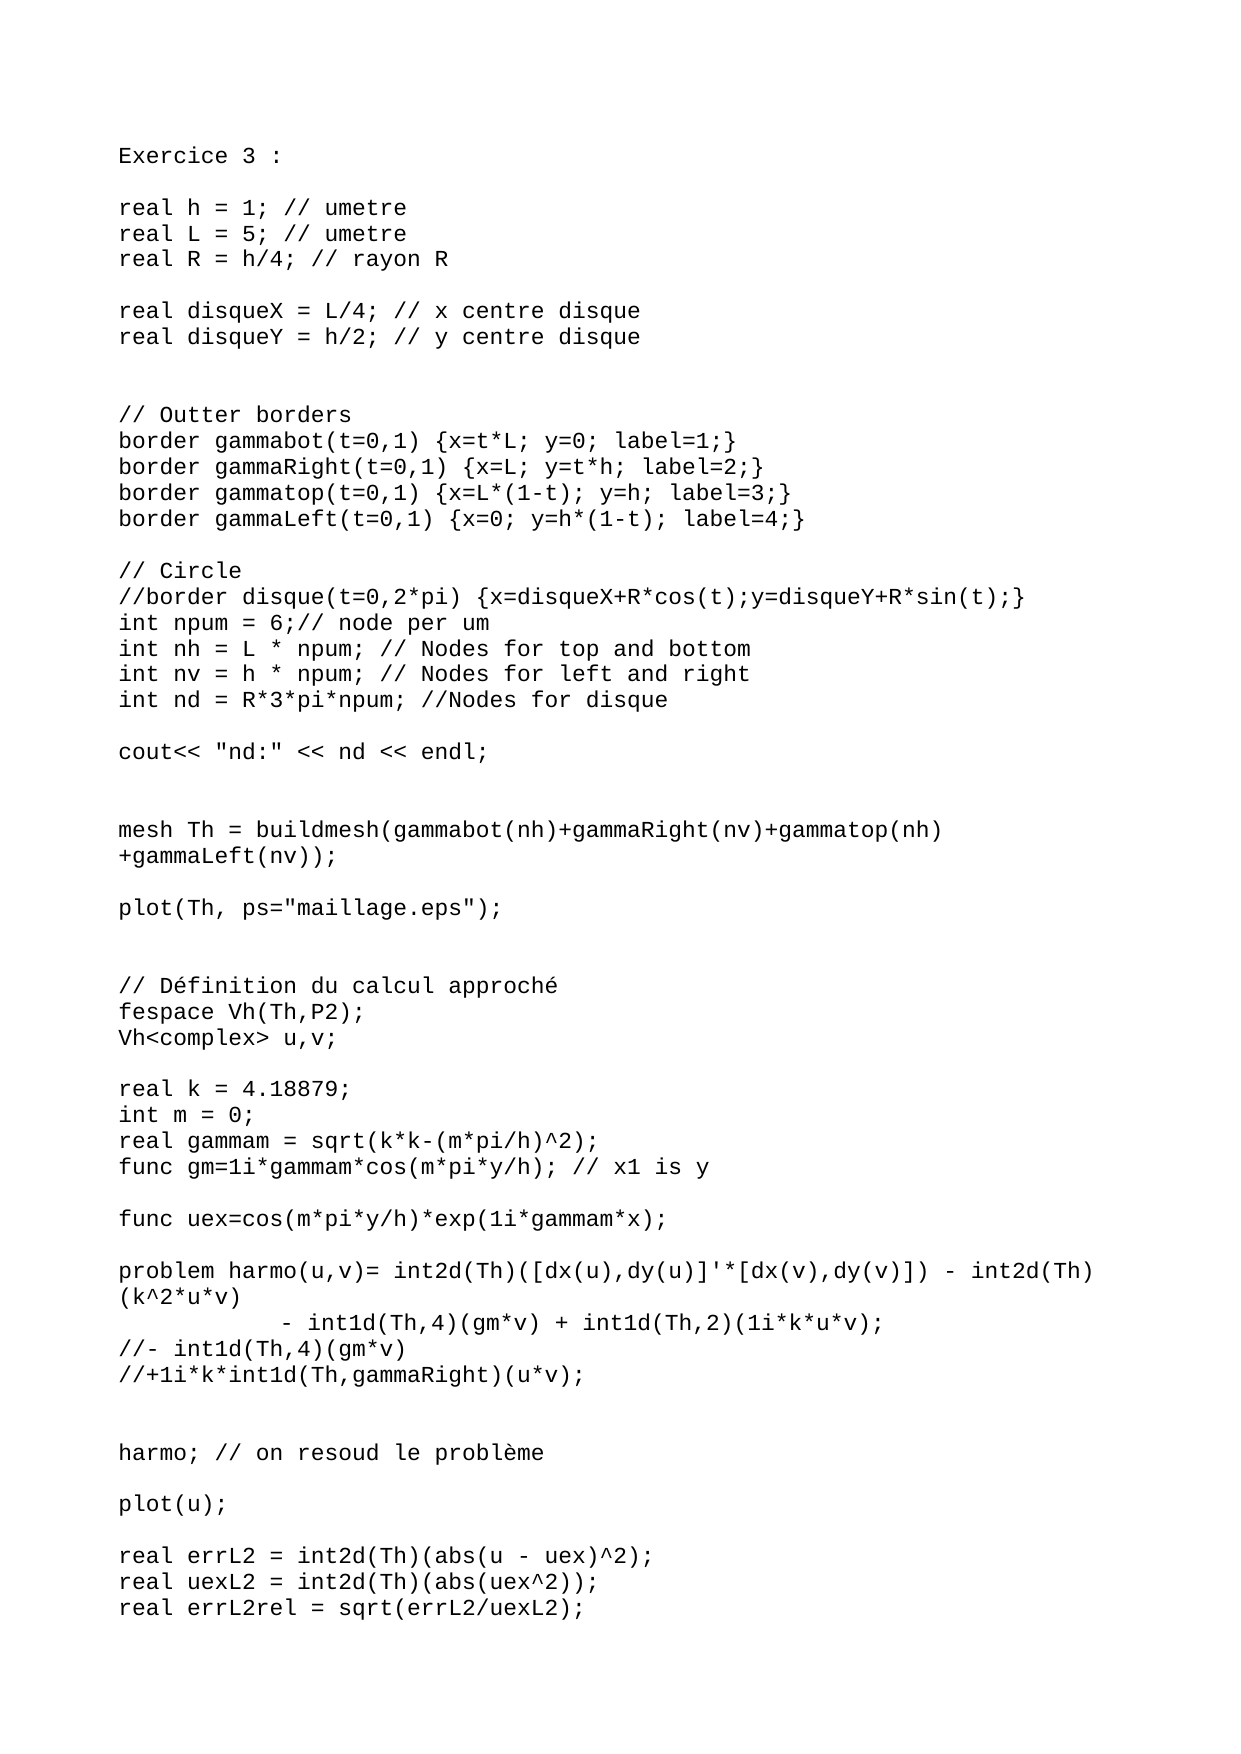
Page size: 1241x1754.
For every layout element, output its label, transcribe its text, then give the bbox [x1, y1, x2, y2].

text mesh Th = buildmesh(gammabot(nh)+gammaRight(nv)+gammatop(nh)+gammaLeft(nv)); [118, 818, 1122, 870]
text real h = 1; // umetre [118, 196, 1122, 222]
text border gammabot(t=0,1) {x=t*L; y=0; label=1;} [118, 429, 1122, 455]
text // Outter borders [118, 403, 1122, 429]
text //+1i*k*int1d(Th,gammaRight)(u*v); [118, 1363, 1122, 1389]
text int m = 0; [118, 1104, 1122, 1130]
text cout<< "nd:" << nd << endl; [118, 741, 1122, 767]
text Vh<complex> u,v; [118, 1026, 1122, 1052]
text real disqueY = h/2; // y centre disque [118, 326, 1122, 352]
text real errL2 = int2d(Th)(abs(u - uex)^2); [118, 1545, 1122, 1571]
text real uexL2 = int2d(Th)(abs(uex^2)); [118, 1571, 1122, 1597]
text int npum = 6;// node per um [118, 611, 1122, 637]
text plot(u); [118, 1493, 1122, 1519]
text plot(Th, ps="maillage.eps"); [118, 896, 1122, 922]
text border gammaLeft(t=0,1) {x=0; y=h*(1-t); label=4;} [118, 507, 1122, 533]
text problem harmo(u,v)= int2d(Th)([dx(u),dy(u)]'*[dx(v),dy(v)]) - int2d(Th)(k^2*u*v) [118, 1259, 1122, 1311]
text real k = 4.18879; [118, 1078, 1122, 1104]
text real L = 5; // umetre [118, 222, 1122, 248]
text //border disque(t=0,2*pi) {x=disqueX+R*cos(t);y=disqueY+R*sin(t);} [118, 585, 1122, 611]
text int nh = L * npum; // Nodes for top and bottom [118, 637, 1122, 663]
text border gammaRight(t=0,1) {x=L; y=t*h; label=2;} [118, 455, 1122, 481]
text fespace Vh(Th,P2); [118, 1000, 1122, 1026]
text real disqueX = L/4; // x centre disque [118, 300, 1122, 326]
text Exercice 3 : [118, 144, 1122, 170]
text // Circle [118, 559, 1122, 585]
text int nv = h * npum; // Nodes for left and right [118, 663, 1122, 689]
text real gammam = sqrt(k*k-(m*pi/h)^2); [118, 1130, 1122, 1156]
text int nd = R*3*pi*npum; //Nodes for disque [118, 689, 1122, 715]
text real errL2rel = sqrt(errL2/uexL2); [118, 1597, 1122, 1622]
text func uex=cos(m*pi*y/h)*exp(1i*gammam*x); [118, 1207, 1122, 1233]
text - int1d(Th,4)(gm*v) + int1d(Th,2)(1i*k*u*v); [118, 1311, 1122, 1337]
text //- int1d(Th,4)(gm*v) [118, 1337, 1122, 1363]
text func gm=1i*gammam*cos(m*pi*y/h); // x1 is y [118, 1156, 1122, 1182]
text // Définition du calcul approché [118, 974, 1122, 1000]
text harmo; // on resoud le problème [118, 1441, 1122, 1467]
text border gammatop(t=0,1) {x=L*(1-t); y=h; label=3;} [118, 481, 1122, 507]
text real R = h/4; // rayon R [118, 248, 1122, 274]
